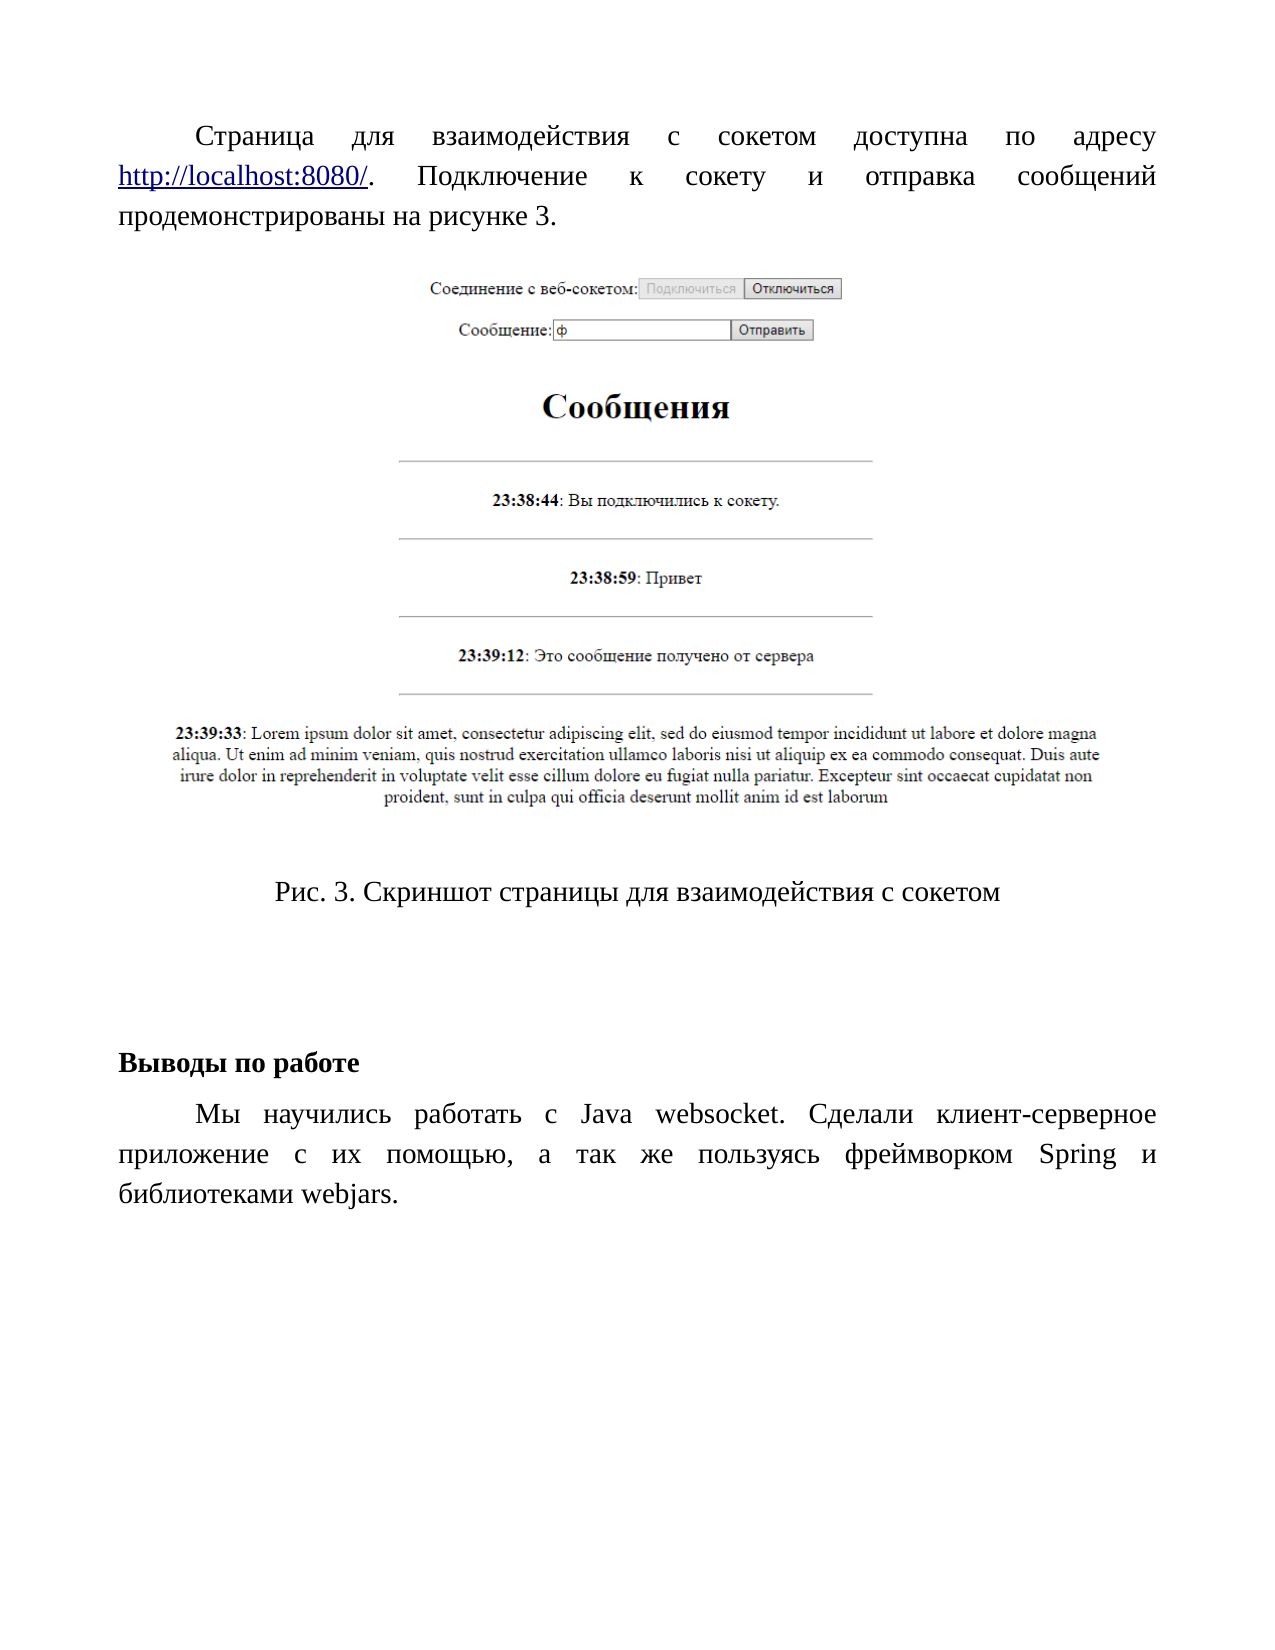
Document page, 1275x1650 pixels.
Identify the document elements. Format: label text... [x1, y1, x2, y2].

text Страница для взаимодействия с сокетом доступна по адресу http://localhost:8080/. Подключение к сокету и отправка сообщений продемонстрированы на рисунке 3. [118, 118, 1157, 232]
text Мы научились работать с Java websocket. Сделали клиент-серверное приложение с их помощью, а так же пользуясь фреймворком Spring и библиотеками webjars. [118, 1096, 1157, 1210]
picture [118, 265, 1157, 858]
subtitle Выводы по работе [118, 1045, 1157, 1078]
text Рис. 3. Скриншот страницы для взаимодействия с сокетом [118, 858, 1157, 908]
